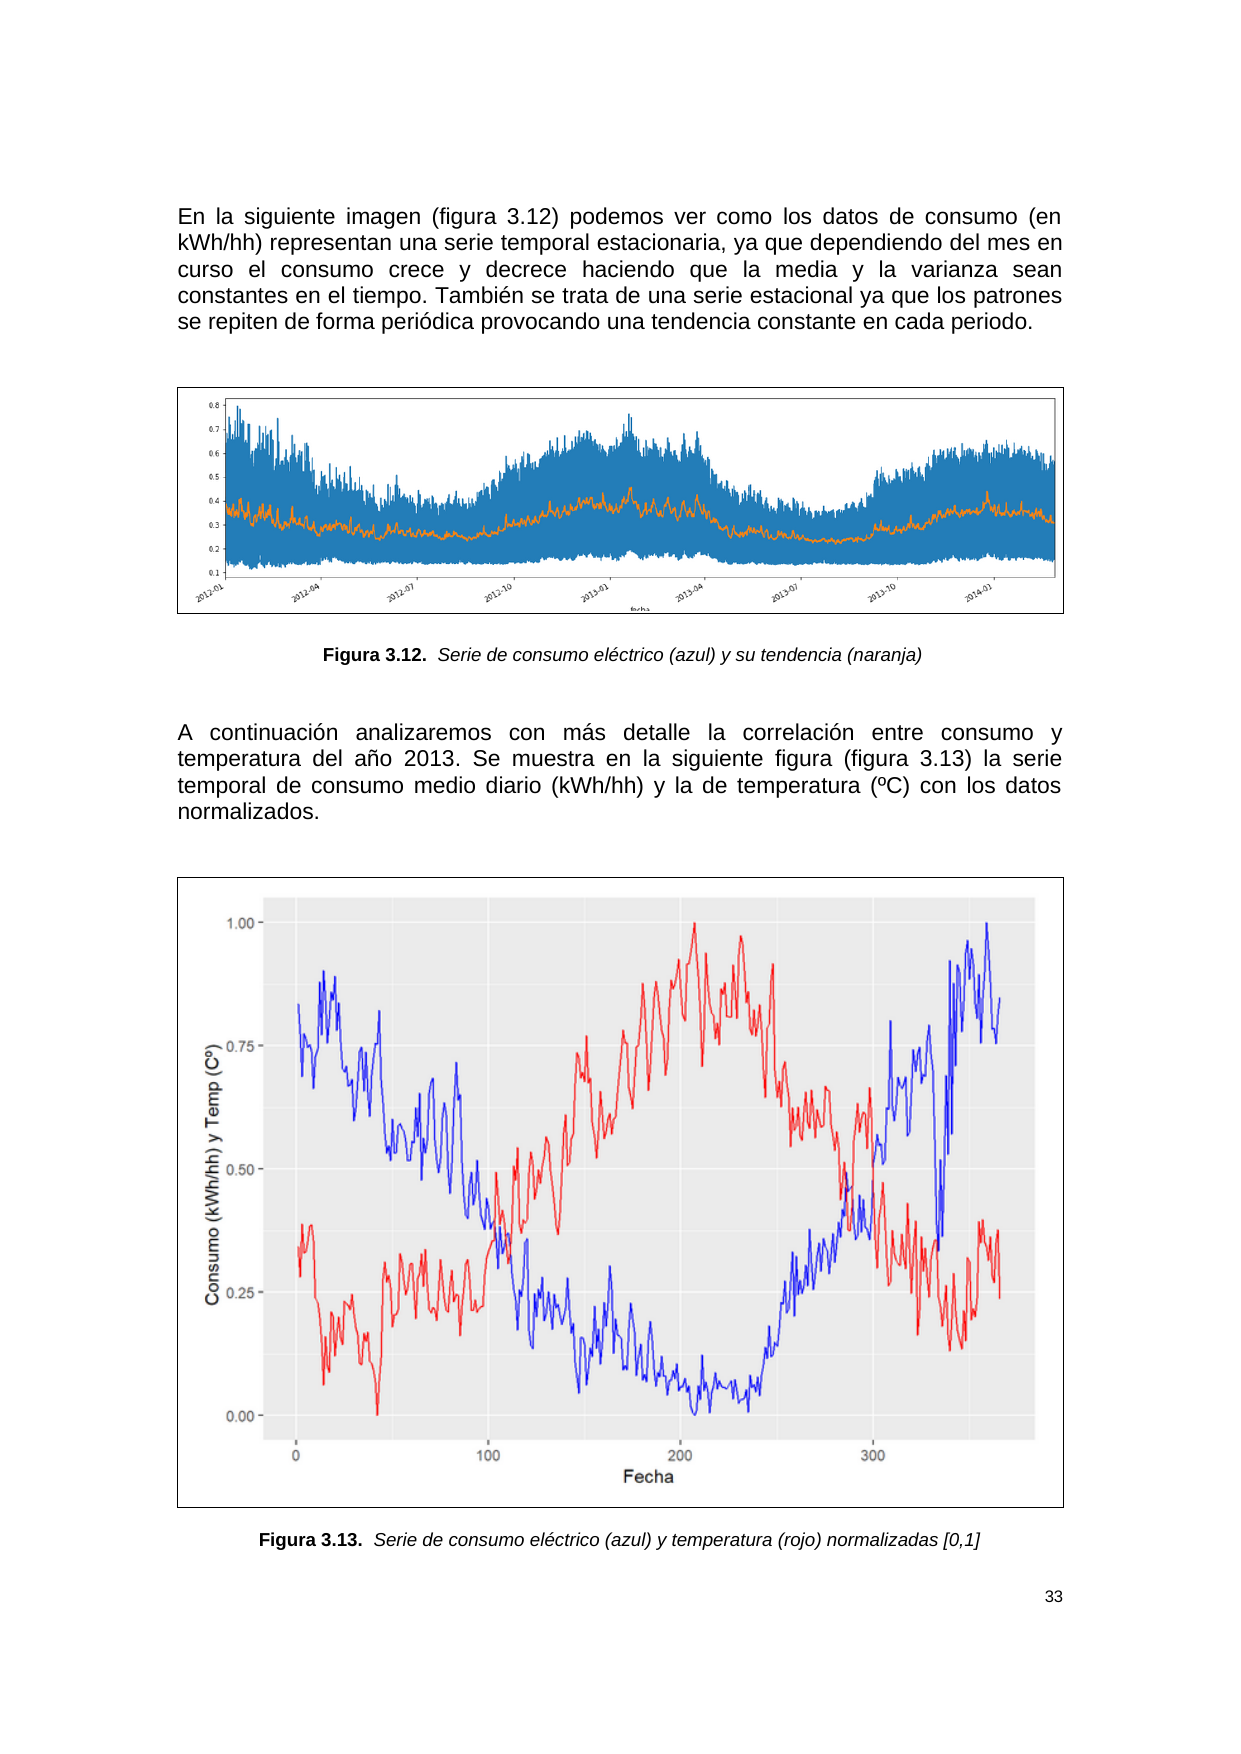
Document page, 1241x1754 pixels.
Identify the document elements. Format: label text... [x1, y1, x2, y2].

text [178, 878, 1063, 1507]
text A continuación analizaremos con más detalle la correlación entre consumo y temperatura del año 2013. Se muestra en la siguiente figura (figura 3.13) la serie temporal de consumo medio diario (kWh/hh) y la de temperatura (ºC) con los datos normalizados. [177, 719, 1063, 824]
text [178, 388, 1063, 613]
picture [180, 390, 1060, 611]
text En la siguiente imagen (figura 3.12) podemos ver como los datos de consumo (en kWh/hh) representan una serie temporal estacionaria, ya que dependiendo del mes en curso el consumo crece y decrece haciendo que la media y la varianza sean constantes en el tiempo. También se trata de una serie estacional ya que los patrones se repiten de forma periódica provocando una tendencia constante en cada periodo. [177, 203, 1063, 334]
text Figura 3.13. Serie de consumo eléctrico (azul) y temperatura (rojo) normalizadas [0,1] [177, 1508, 1063, 1551]
text Figura 3.12. Serie de consumo eléctrico (azul) y su tendencia (naranja) [177, 614, 1063, 666]
